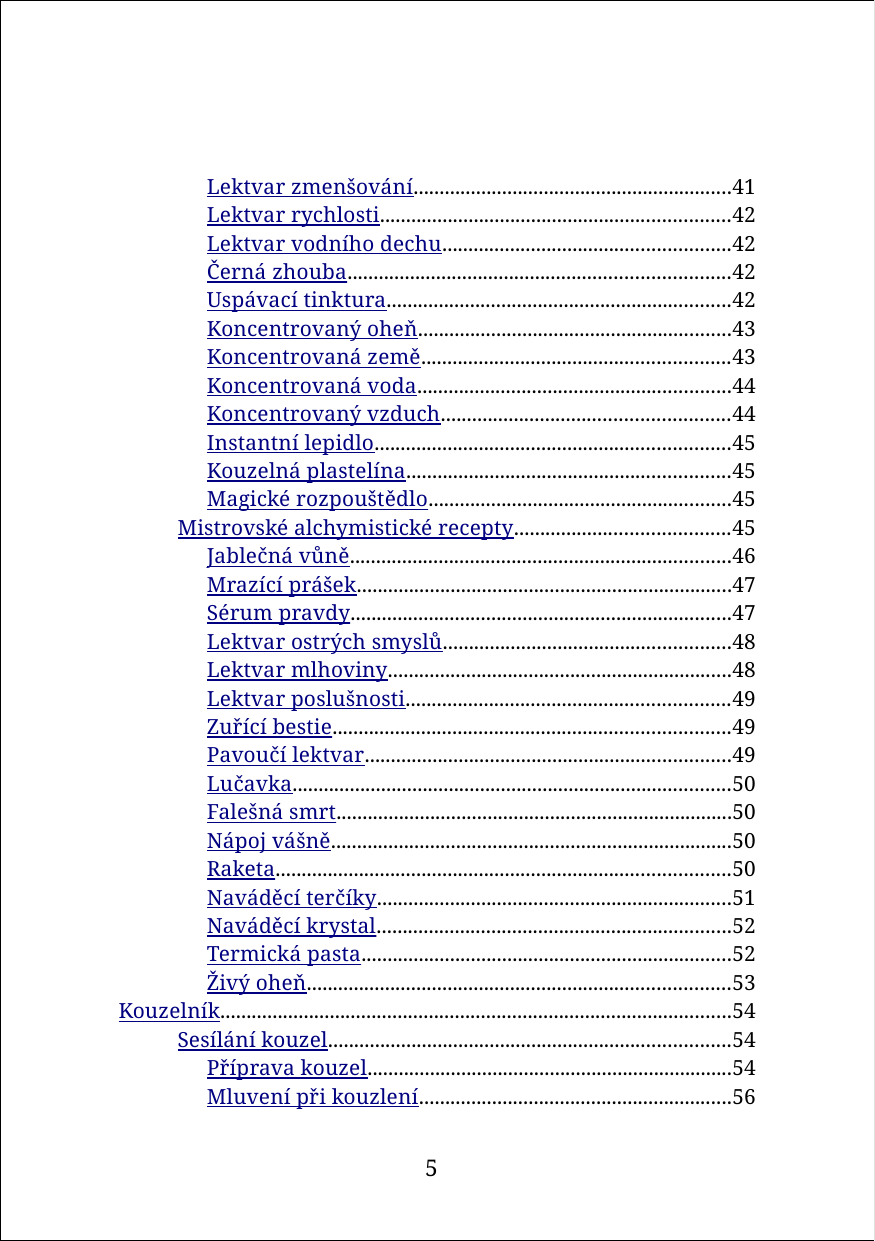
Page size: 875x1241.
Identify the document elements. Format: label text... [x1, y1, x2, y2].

text Kouzelná plastelína 45 [207, 456, 756, 484]
text Koncentrovaná země 43 [207, 342, 756, 371]
text Koncentrovaná voda 44 [207, 371, 756, 399]
text Naváděcí terčíky 51 [207, 883, 756, 911]
text Instantní lepidlo 45 [207, 428, 756, 456]
text Lektvar rychlosti 42 [207, 200, 756, 229]
text Lučavka 50 [207, 769, 756, 797]
text Mrazící prášek 47 [207, 570, 756, 598]
text Naváděcí krystal 52 [207, 911, 756, 939]
text Sesílání kouzel 54 [177, 1025, 756, 1053]
text Nápoj vášně 50 [207, 826, 756, 854]
text Jablečná vůně 46 [207, 541, 756, 570]
text Sérum pravdy 47 [207, 598, 756, 627]
text Kouzelník 54 [118, 996, 756, 1025]
text Mistrovské alchymistické recepty 45 [177, 513, 756, 541]
text Lektvar mlhoviny 48 [207, 655, 756, 684]
text Živý oheň 53 [207, 968, 756, 996]
text Koncentrovaný oheň 43 [207, 314, 756, 342]
text Termická pasta 52 [207, 939, 756, 968]
text Koncentrovaný vzduch 44 [207, 399, 756, 428]
text Příprava kouzel 54 [207, 1053, 756, 1082]
text Uspávací tinktura 42 [207, 286, 756, 314]
text Lektvar vodního dechu 42 [207, 229, 756, 257]
text Falešná smrt 50 [207, 797, 756, 826]
text Pavoučí lektvar 49 [207, 741, 756, 769]
text Magické rozpouštědlo 45 [207, 484, 756, 513]
text Zuřící bestie 49 [207, 712, 756, 741]
text Mluvení při kouzlení 56 [207, 1082, 756, 1110]
text Lektvar zmenšování 41 [207, 172, 756, 200]
text Černá zhouba 42 [207, 257, 756, 286]
text Raketa 50 [207, 854, 756, 883]
text Lektvar poslušnosti 49 [207, 684, 756, 712]
text Lektvar ostrých smyslů 48 [207, 627, 756, 655]
